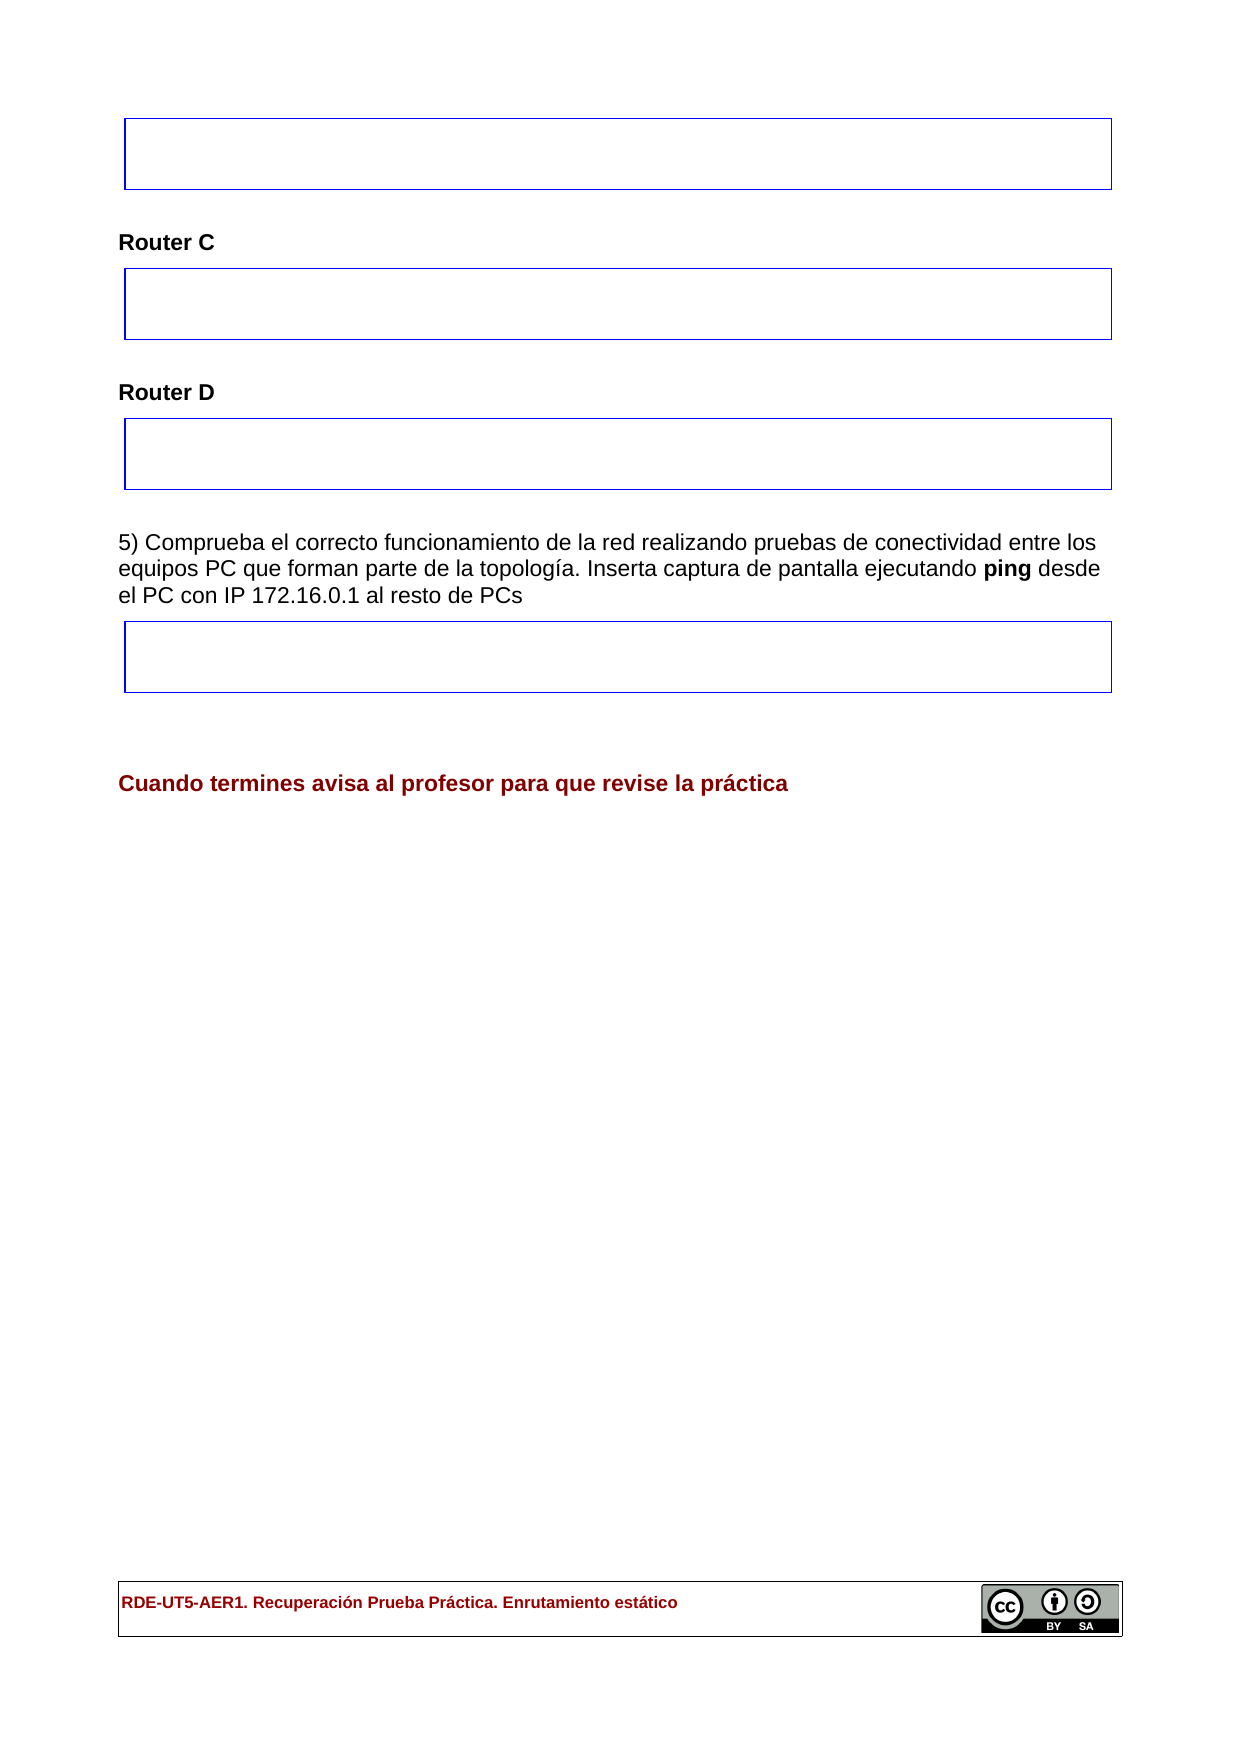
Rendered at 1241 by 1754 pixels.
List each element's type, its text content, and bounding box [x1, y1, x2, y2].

text Router D [118, 379, 1122, 405]
picture [981, 1584, 1119, 1633]
table_header [126, 119, 1111, 189]
text Cuando termines avisa al profesor para que revise la práctica [118, 770, 1122, 797]
table_header [126, 419, 1111, 489]
table_header [126, 622, 1111, 692]
text 5) Comprueba el correcto funcionamiento de la red realizando pruebas de conectividad entre los equipos PC que forman parte de la topología. Inserta captura de pantalla ejecutando ping desde el PC con IP 172.16.0.1 al resto de PCs [118, 529, 1122, 608]
table_header [126, 269, 1111, 339]
text Router C [118, 229, 1122, 256]
